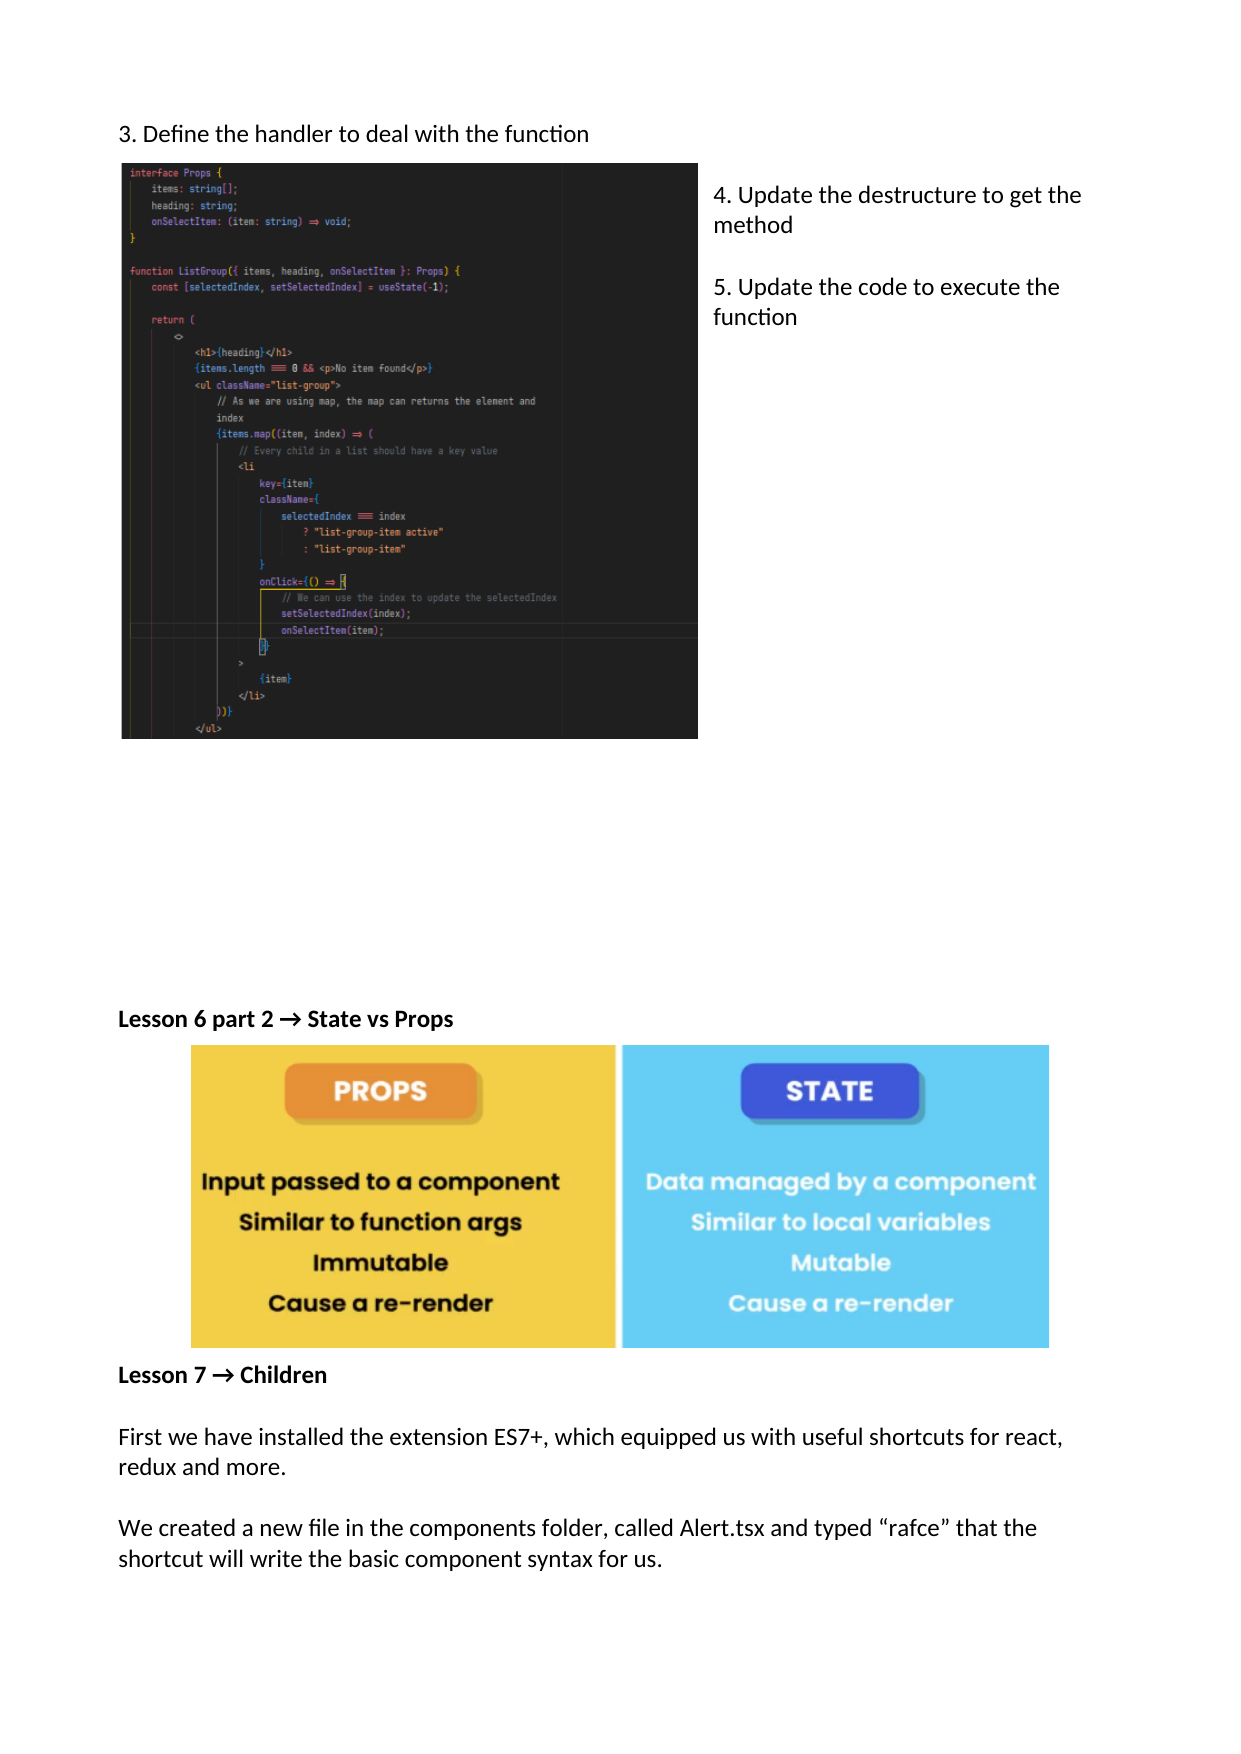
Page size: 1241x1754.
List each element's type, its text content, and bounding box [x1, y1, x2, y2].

picture [121, 163, 698, 739]
picture [191, 1045, 1050, 1348]
text First we have installed the extension ES7+, which equipped us with useful shortcuts for react, redux and more. [118, 1421, 1122, 1482]
text Lesson 7 → Children [118, 1034, 1122, 1390]
text 3. Define the handler to deal with the function [118, 118, 1122, 149]
text [122, 158, 713, 739]
text 4. Update the destructure to get the method [713, 179, 1122, 240]
text 5. Update the code to execute the function [713, 271, 1122, 332]
text We created a new file in the components folder, called Alert.tsx and typed “rafce” that the shortcut will write the basic component syntax for us. [118, 1512, 1122, 1573]
text Lesson 6 part 2 → State vs Props [118, 1003, 1122, 1034]
